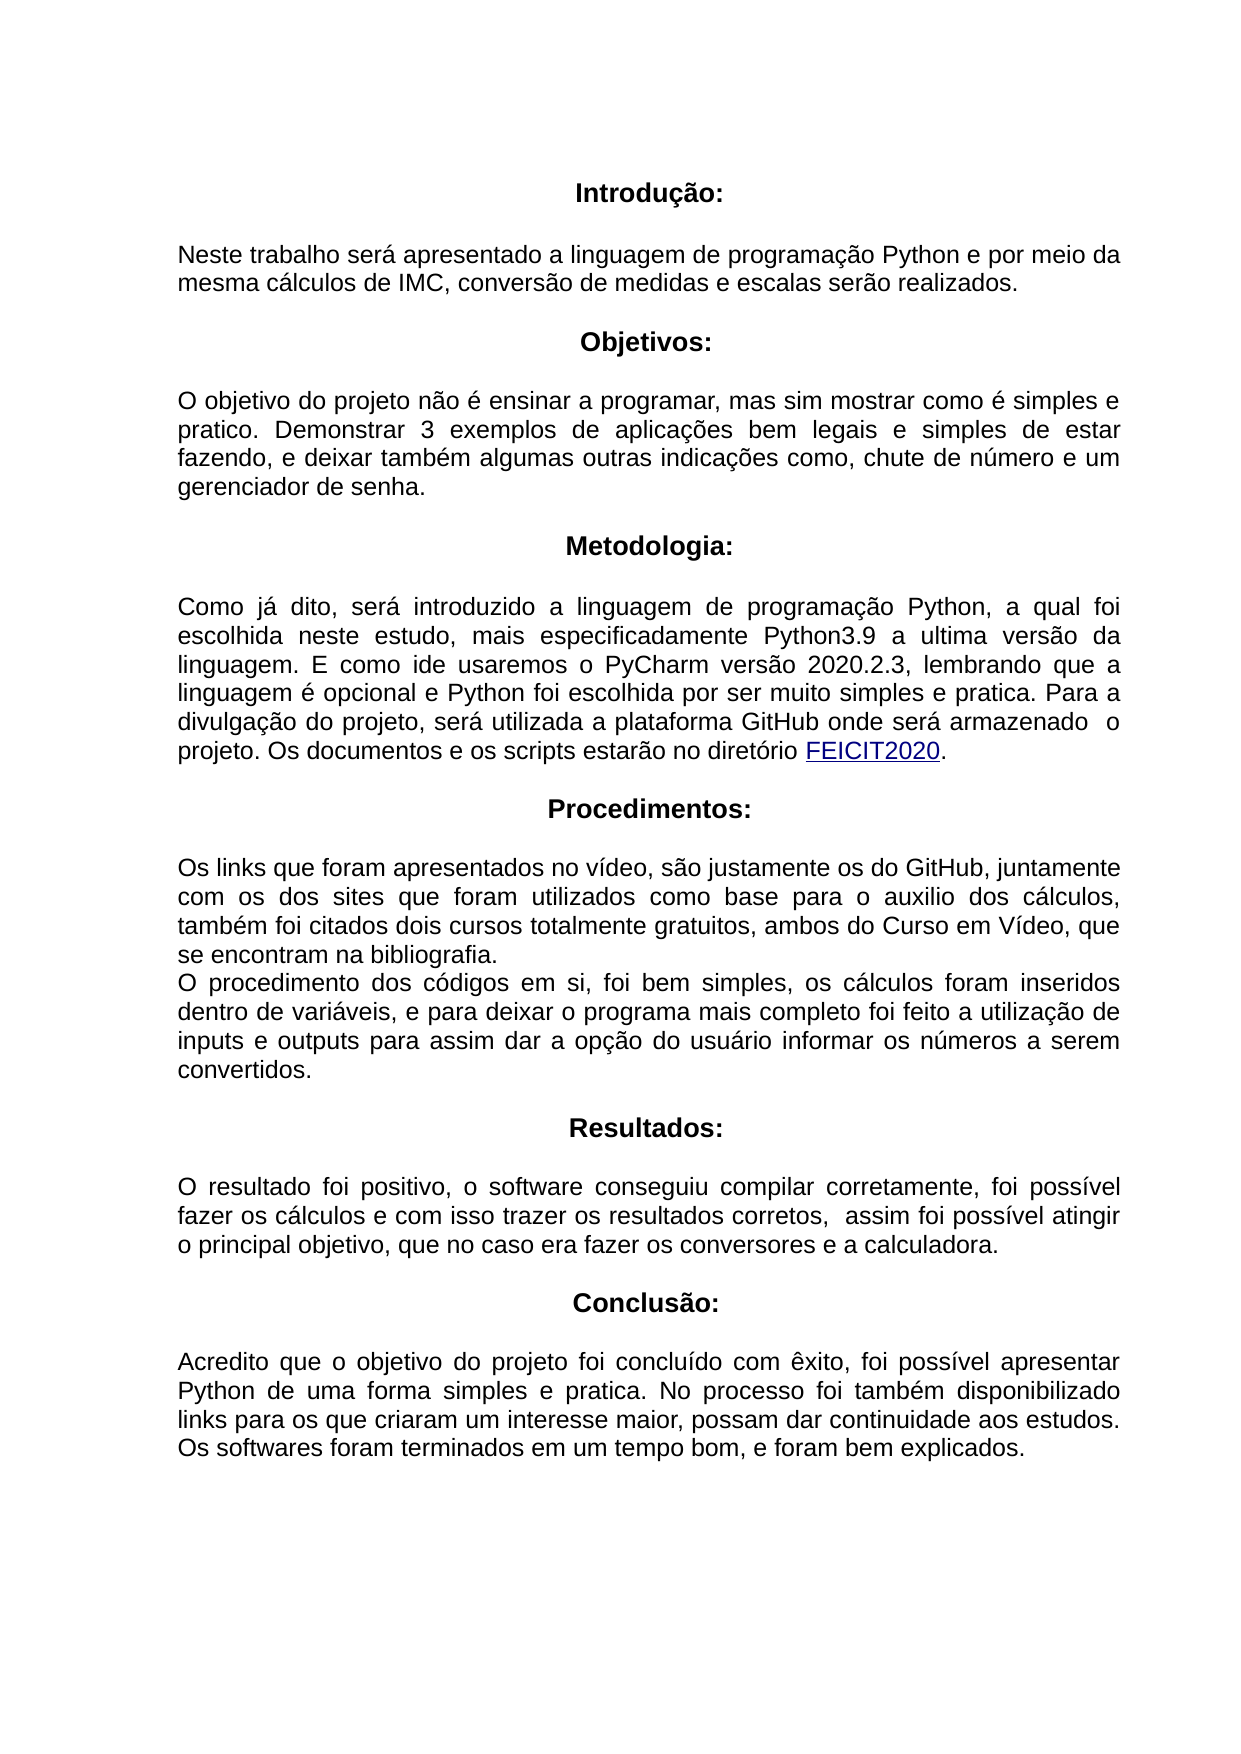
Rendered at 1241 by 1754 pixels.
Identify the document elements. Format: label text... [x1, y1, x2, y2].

text Acredito que o objetivo do projeto foi concluído com êxito, foi possível apresentar Python de uma forma simples e pratica. No processo foi também disponibilizado links para os que criaram um interesse maior, possam dar continuidade aos estudos. Os softwares foram terminados em um tempo bom, e foram bem explicados. [177, 1347, 1122, 1462]
text Neste trabalho será apresentado a linguagem de programação Python e por meio da mesma cálculos de IMC, conversão de medidas e escalas serão realizados. [177, 240, 1122, 297]
text Resultados: [177, 1112, 1122, 1143]
text O procedimento dos códigos em si, foi bem simples, os cálculos foram inseridos dentro de variáveis, e para deixar o programa mais completo foi feito a utilização de inputs e outputs para assim dar a opção do usuário informar os números a serem convertidos. [177, 968, 1122, 1083]
text O objetivo do projeto não é ensinar a programar, mas sim mostrar como é simples e pratico. Demonstrar 3 exemplos de aplicações bem legais e simples de estar fazendo, e deixar também algumas outras indicações como, chute de número e um gerenciador de senha. [177, 386, 1122, 501]
text Os links que foram apresentados no vídeo, são justamente os do GitHub, juntamente com os dos sites que foram utilizados como base para o auxilio dos cálculos, também foi citados dois cursos totalmente gratuitos, ambos do Curso em Vídeo, que se encontram na bibliografia. [177, 853, 1122, 968]
text Como já dito, será introduzido a linguagem de programação Python, a qual foi escolhida neste estudo, mais especificadamente Python3.9 a ultima versão da linguagem. E como ide usaremos o PyCharm versão 2020.2.3, lembrando que a linguagem é opcional e Python foi escolhida por ser muito simples e pratica. Para a divulgação do projeto, será utilizada a plataforma GitHub onde será armazenado o projeto. Os documentos e os scripts estarão no diretório FEICIT2020. [177, 592, 1122, 765]
text Conclusão: [177, 1287, 1122, 1318]
text O resultado foi positivo, o software conseguiu compilar corretamente, foi possível fazer os cálculos e com isso trazer os resultados corretos, assim foi possível atingir o principal objetivo, que no caso era fazer os conversores e a calculadora. [177, 1172, 1122, 1258]
text Procedimentos: [177, 793, 1122, 825]
text Introdução: [177, 177, 1122, 208]
text Objetivos: [177, 326, 1122, 357]
text Metodologia: [177, 530, 1122, 561]
